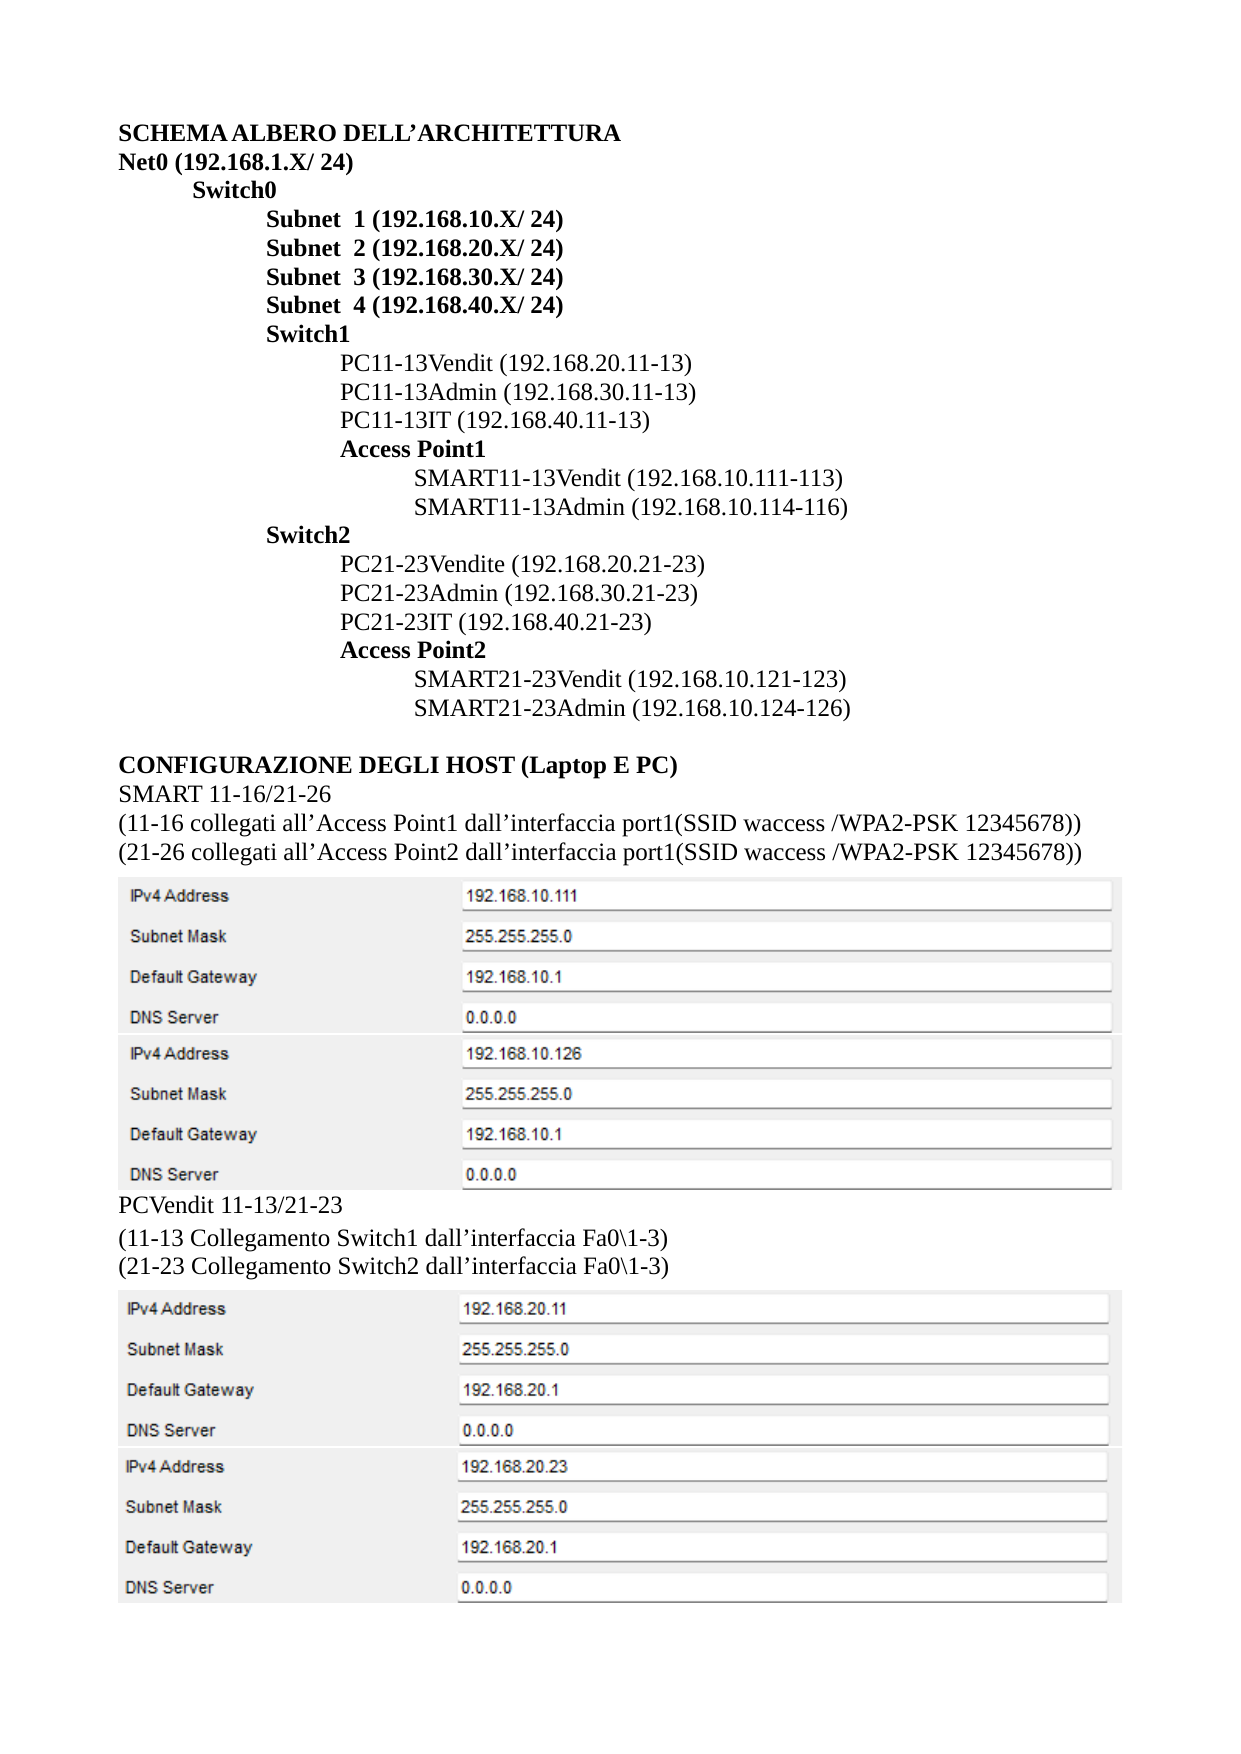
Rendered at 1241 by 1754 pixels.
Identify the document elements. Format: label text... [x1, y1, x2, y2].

text Access Point2 [118, 636, 1122, 664]
text Subnet 2 (192.168.20.X/ 24) [118, 233, 1122, 262]
text SMART11-13Vendit (192.168.10.111-113) [118, 463, 1122, 492]
text Access Point1 [118, 434, 1122, 463]
text PC11-13Vendit (192.168.20.11-13) [118, 348, 1122, 377]
text SMART11-13Admin (192.168.10.114-116) [118, 492, 1122, 521]
text PCVendit 11-13/21-23 [118, 1190, 1122, 1218]
text PC21-23Vendite (192.168.20.21-23) [118, 549, 1122, 578]
text SMART21-23Vendit (192.168.10.121-123) [118, 664, 1122, 693]
text Subnet 1 (192.168.10.X/ 24) [118, 204, 1122, 233]
text PC11-13IT (192.168.40.11-13) [118, 406, 1122, 434]
text SCHEMA ALBERO DELL’ARCHITETTURA [118, 118, 1122, 147]
text PC11-13Admin (192.168.30.11-13) [118, 377, 1122, 406]
text Switch2 [118, 521, 1122, 549]
text [118, 866, 1122, 877]
picture [118, 1448, 1123, 1603]
text SMART21-23Admin (192.168.10.124-126) [118, 693, 1122, 722]
text CONFIGURAZIONE DEGLI HOST (Laptop E PC) [118, 751, 1122, 779]
text (11-13 Collegamento Switch1 dall’interfaccia Fa0\1-3) [118, 1223, 1122, 1251]
text PC21-23Admin (192.168.30.21-23) [118, 578, 1122, 607]
text SMART 11-16/21-26 [118, 779, 1122, 808]
picture [118, 1035, 1123, 1190]
text Net0 (192.168.1.X/ 24) [118, 147, 1122, 176]
picture [118, 877, 1123, 1033]
picture [118, 1290, 1123, 1446]
text (21-23 Collegamento Switch2 dall’interfaccia Fa0\1-3) [118, 1251, 1122, 1280]
text (11-16 collegati all’Access Point1 dall’interfaccia port1(SSID waccess /WPA2-PSK 12345678)) [118, 808, 1122, 837]
text Subnet 4 (192.168.40.X/ 24) [118, 291, 1122, 319]
text PC21-23IT (192.168.40.21-23) [118, 607, 1122, 636]
text (21-26 collegati all’Access Point2 dall’interfaccia port1(SSID waccess /WPA2-PSK 12345678)) [118, 837, 1122, 866]
text Switch1 [118, 319, 1122, 348]
text Subnet 3 (192.168.30.X/ 24) [118, 262, 1122, 291]
text Switch0 [118, 176, 1122, 204]
